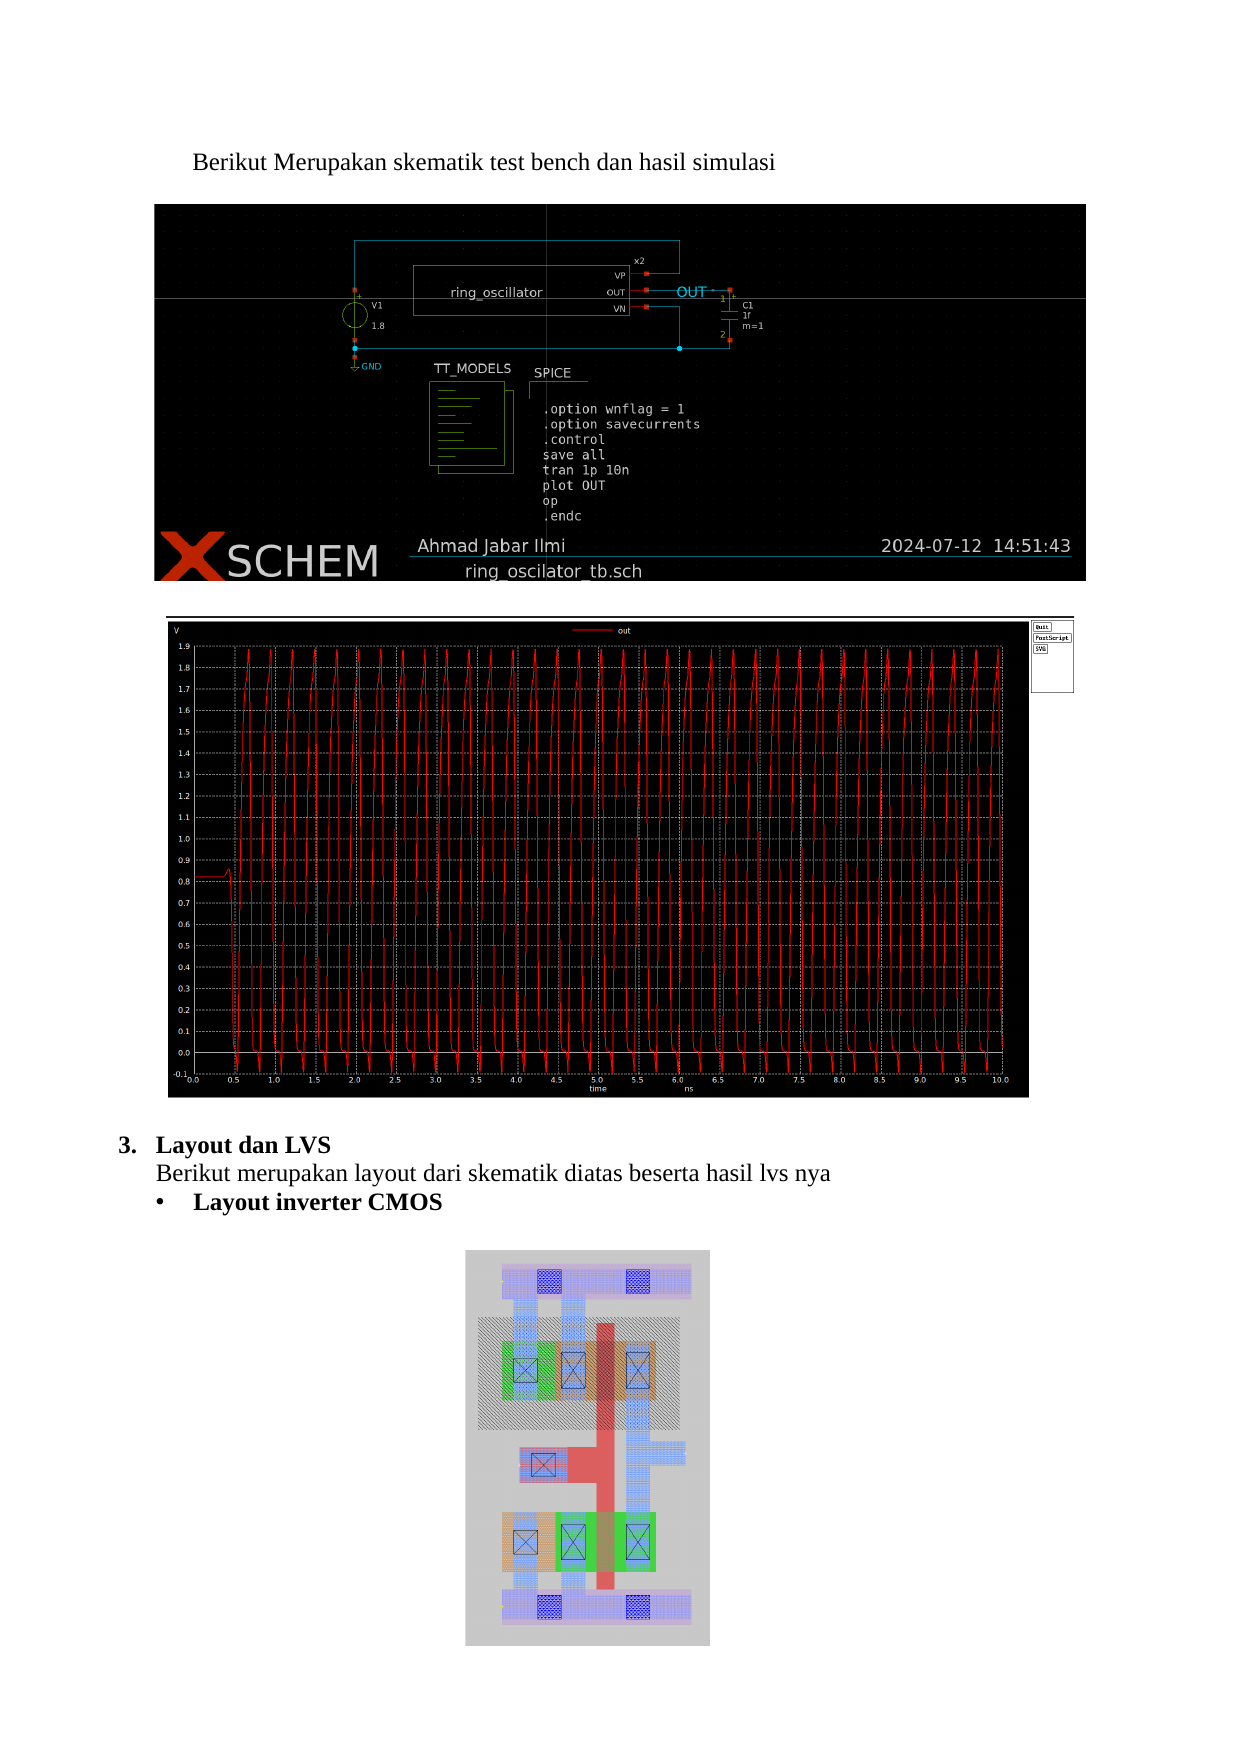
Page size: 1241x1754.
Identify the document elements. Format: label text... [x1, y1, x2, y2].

list Layout dan LVS [118, 1130, 1122, 1158]
picture [154, 204, 1086, 581]
list Berikut merupakan layout dari skematik diatas beserta hasil lvs nya [118, 1158, 1122, 1187]
text Berikut Merupakan skematik test bench dan hasil simulasi [118, 147, 1122, 176]
list Layout inverter CMOS [156, 1187, 1122, 1216]
picture [166, 616, 1075, 1101]
picture [465, 1250, 710, 1646]
